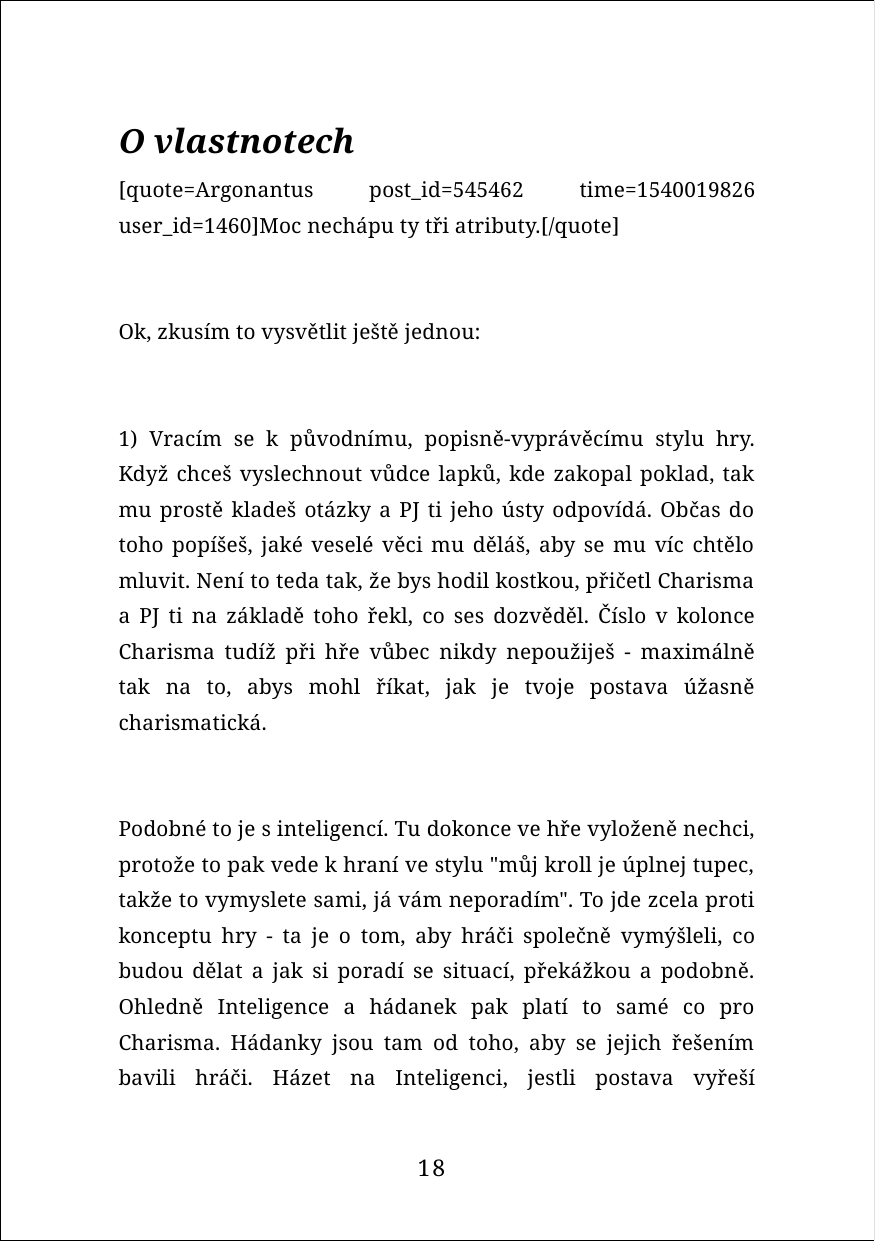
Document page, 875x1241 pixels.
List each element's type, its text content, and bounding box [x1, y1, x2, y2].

text Podobné to je s inteligencí. Tu dokonce ve hře vyloženě nechci, protože to pak vede k hraní ve stylu "můj kroll je úplnej tupec, takže to vymyslete sami, já vám neporadím". To jde zcela proti konceptu hry - ta je o tom, aby hráči společně vymýšleli, co budou dělat a jak si poradí se situací, překážkou a podobně. Ohledně Inteligence a hádanek pak platí to samé co pro Charisma. Hádanky jsou tam od toho, aby se jejich řešením bavili hráči. Házet na Inteligenci, jestli postava vyřeší [118, 814, 756, 1092]
text Ok, zkusím to vysvětlit ještě jednou: [118, 317, 756, 346]
text 1) Vracím se k původnímu, popisně-vyprávěcímu stylu hry. Když chceš vyslechnout vůdce lapků, kde zakopal poklad, tak mu prostě kladeš otázky a PJ ti jeho ústy odpovídá. Občas do toho popíšeš, jaké veselé věci mu děláš, aby se mu víc chtělo mluvit. Není to teda tak, že bys hodil kostkou, přičetl Charisma a PJ ti na základě toho řekl, co ses dozvěděl. Číslo v kolonce Charisma tudíž při hře vůbec nikdy nepoužiješ - maximálně tak na to, abys mohl říkat, jak je tvoje postava úžasně charismatická. [118, 424, 756, 736]
subtitle O vlastnotech [118, 118, 756, 164]
text [quote=Argonantus post_id=545462 time=1540019826 user_id=1460]Moc nechápu ty tři atributy.[/quote] [118, 175, 756, 239]
